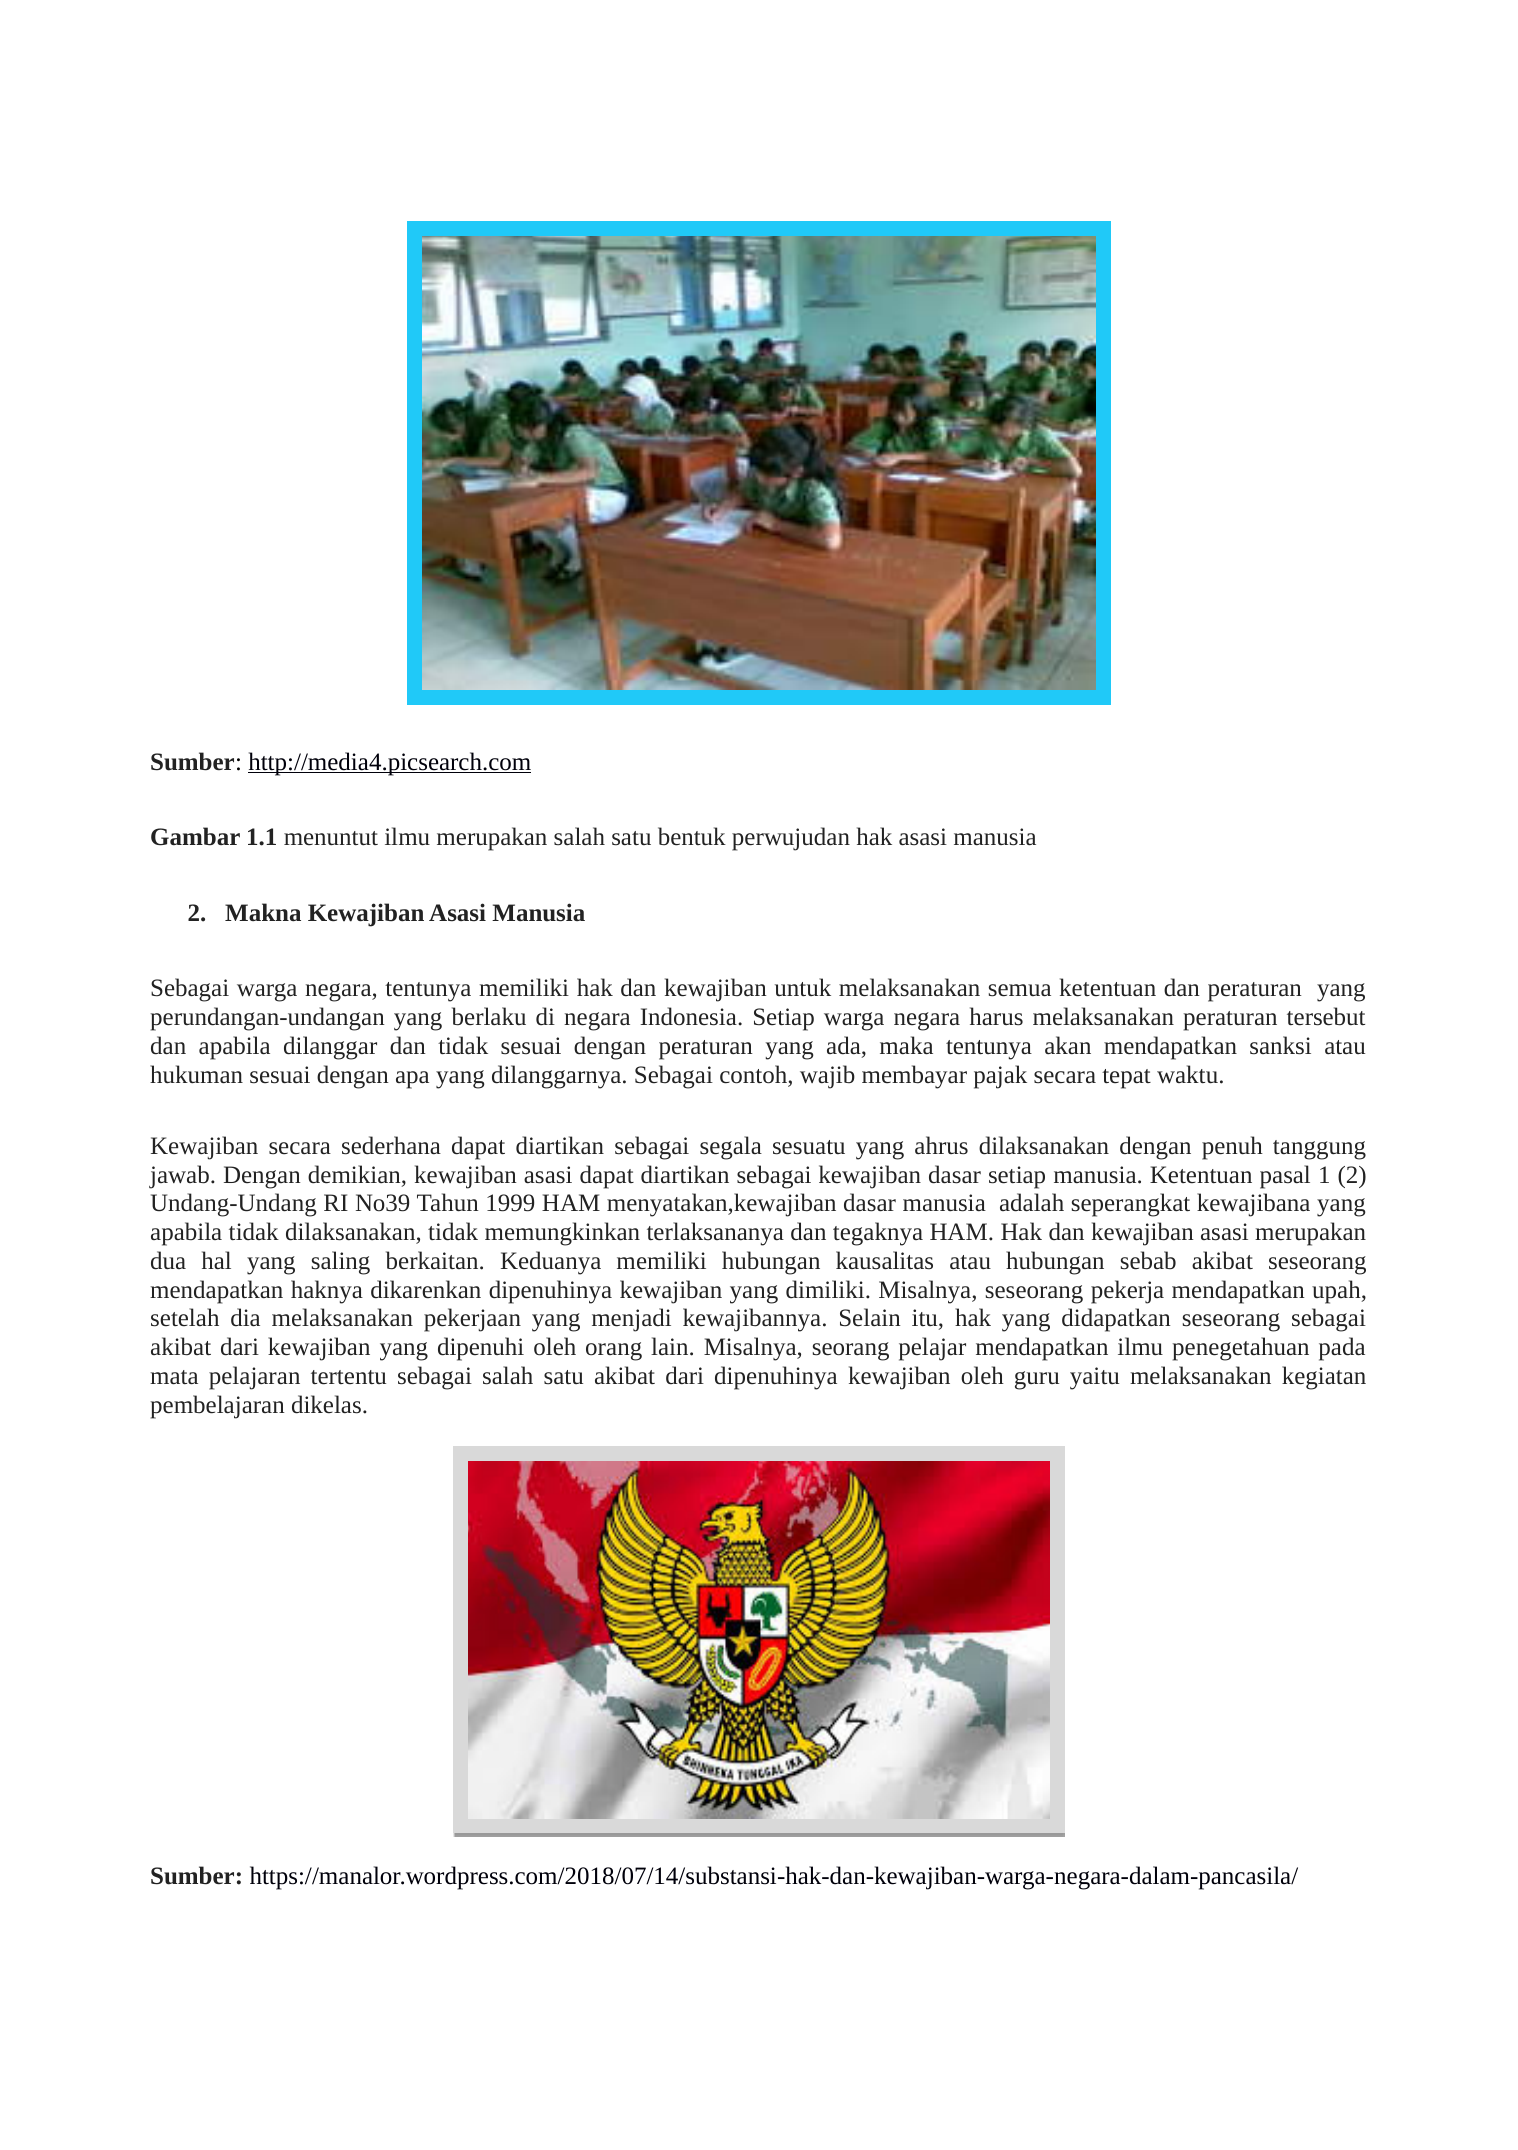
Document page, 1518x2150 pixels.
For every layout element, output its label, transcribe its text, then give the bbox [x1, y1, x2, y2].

text Gambar 1.1 menuntut ilmu merupakan salah satu bentuk perwujudan hak asasi manusia [150, 822, 1368, 851]
text Kewajiban secara sederhana dapat diartikan sebagai segala sesuatu yang ahrus dilaksanakan dengan penuh tanggung jawab. Dengan demikian, kewajiban asasi dapat diartikan sebagai kewajiban dasar setiap manusia. Ketentuan pasal 1 (2) Undang-Undang RI No39 Tahun 1999 HAM menyatakan,kewajiban dasar manusia adalah seperangkat kewajibana yang apabila tidak dilaksanakan, tidak memungkinkan terlaksananya dan tegaknya HAM. Hak dan kewajiban asasi merupakan dua hal yang saling berkaitan. Keduanya memiliki hubungan kausalitas atau hubungan sebab akibat seseorang mendapatkan haknya dikarenkan dipenuhinya kewajiban yang dimiliki. Misalnya, seseorang pekerja mendapatkan upah, setelah dia melaksanakan pekerjaan yang menjadi kewajibannya. Selain itu, hak yang didapatkan seseorang sebagai akibat dari kewajiban yang dipenuhi oleh orang lain. Misalnya, seorang pelajar mendapatkan ilmu penegetahuan pada mata pelajaran tertentu sebagai salah satu akibat dari dipenuhinya kewajiban oleh guru yaitu melaksanakan kegiatan pembelajaran dikelas. [150, 1131, 1368, 1418]
text Sumber: https://manalor.wordpress.com/2018/07/14/substansi-hak-dan-kewajiban-warga-negara-dalam-pancasila/ [150, 1861, 1368, 1890]
list Makna Kewajiban Asasi Manusia [187, 898, 1368, 927]
picture [468, 1461, 1050, 1819]
text Sebagai warga negara, tentunya memiliki hak dan kewajiban untuk melaksanakan semua ketentuan dan peraturan yang perundangan-undangan yang berlaku di negara Indonesia. Setiap warga negara harus melaksanakan peraturan tersebut dan apabila dilanggar dan tidak sesuai dengan peraturan yang ada, maka tentunya akan mendapatkan sanksi atau hukuman sesuai dengan apa yang dilanggarnya. Sebagai contoh, wajib membayar pajak secara tepat waktu. [150, 973, 1368, 1088]
picture [422, 236, 1096, 690]
text Sumber: http://media4.picsearch.com [150, 747, 1368, 776]
